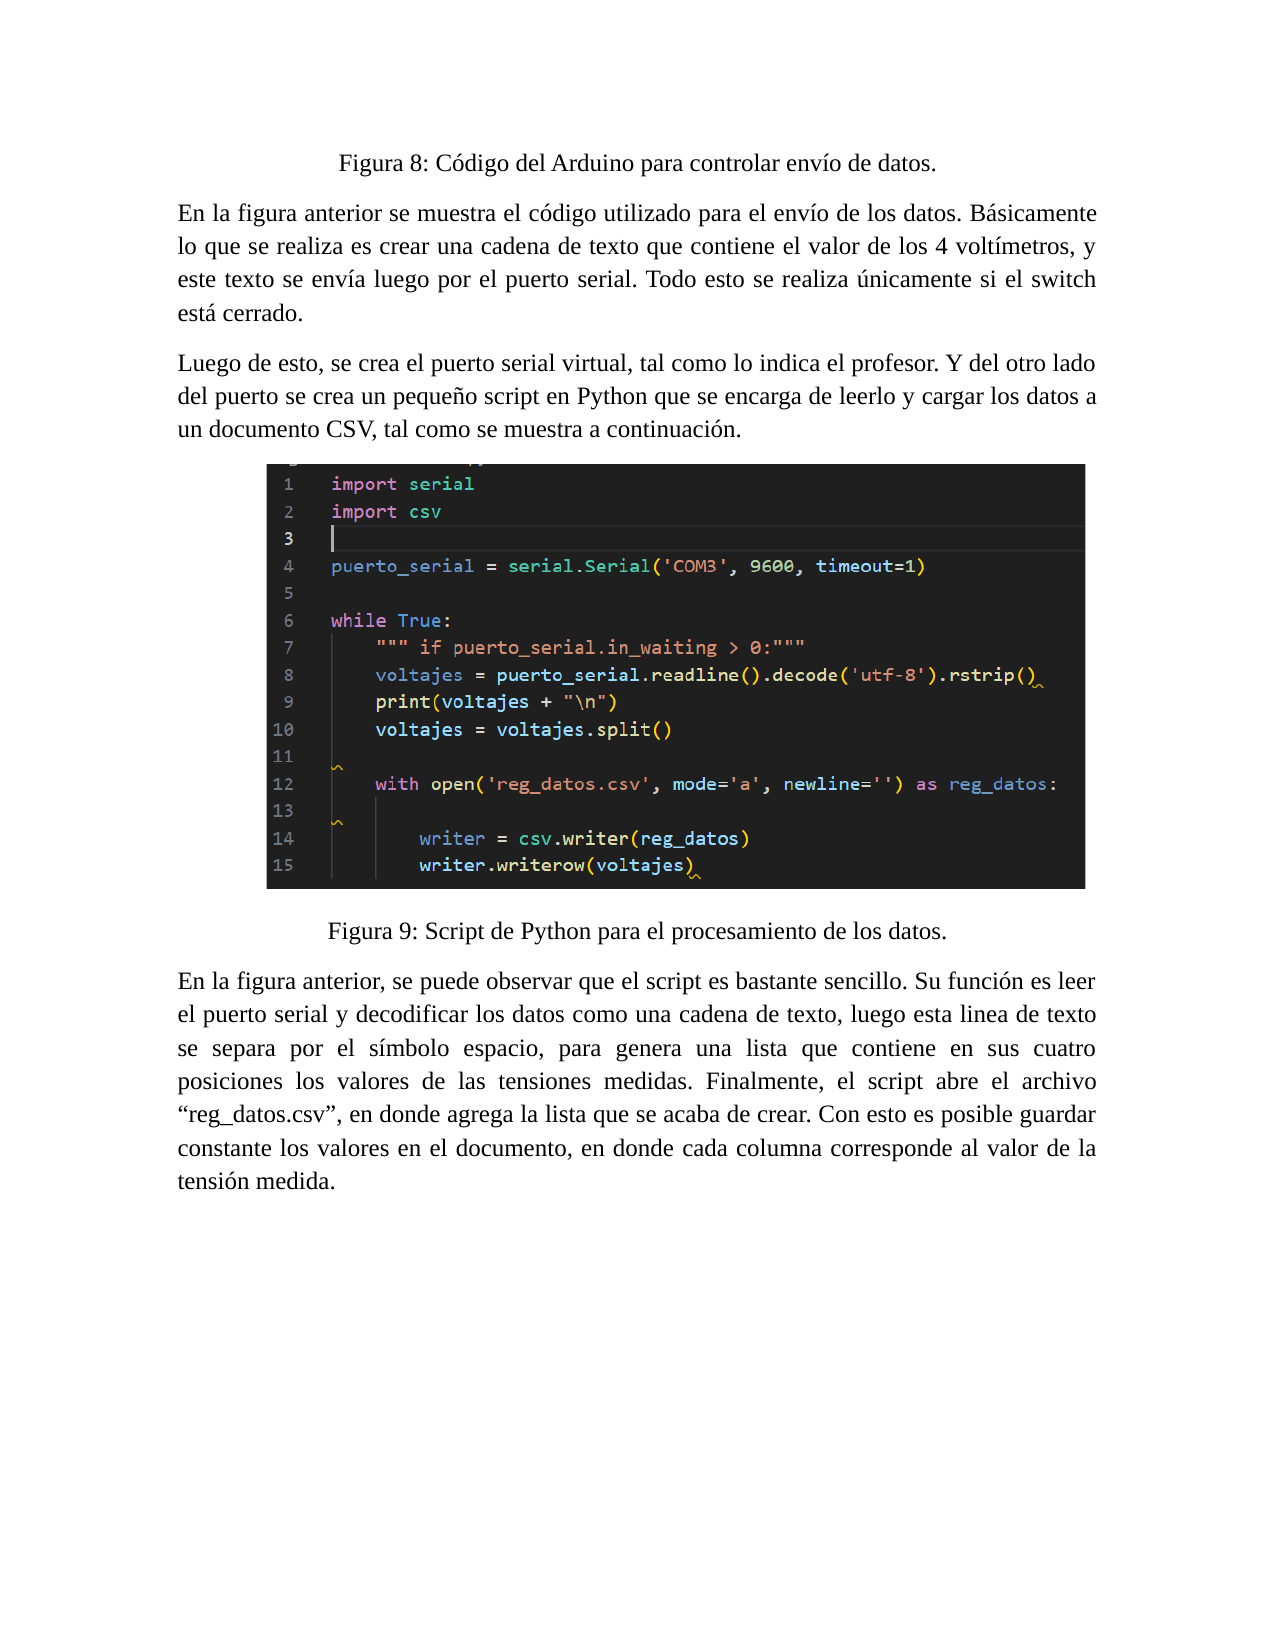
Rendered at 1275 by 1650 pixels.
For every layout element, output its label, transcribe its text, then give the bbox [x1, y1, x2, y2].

text En la figura anterior se muestra el código utilizado para el envío de los datos. Básicamente lo que se realiza es crear una cadena de texto que contiene el valor de los 4 voltímetros, y este texto se envía luego por el puerto serial. Todo esto se realiza únicamente si el switch está cerrado. [177, 198, 1098, 326]
text En la figura anterior, se puede observar que el script es bastante sencillo. Su función es leer el puerto serial y decodificar los datos como una cadena de texto, luego esta linea de texto se separa por el símbolo espacio, para genera una lista que contiene en sus cuatro posiciones los valores de las tensiones medidas. Finalmente, el script abre el archivo “reg_datos.csv”, en donde agrega la lista que se acaba de crear. Con esto es posible guardar constante los valores en el documento, en donde cada columna corresponde al valor de la tensión medida. [177, 966, 1098, 1195]
text Figura 9: Script de Python para el procesamiento de los datos. [177, 916, 1098, 945]
text Luego de esto, se crea el puerto serial virtual, tal como lo indica el profesor. Y del otro lado del puerto se crea un pequeño script en Python que se encarga de leerlo y cargar los datos a un documento CSV, tal como se muestra a continuación. [177, 348, 1098, 443]
picture [266, 464, 1086, 889]
text Figura 8: Código del Arduino para controlar envío de datos. [177, 148, 1098, 176]
